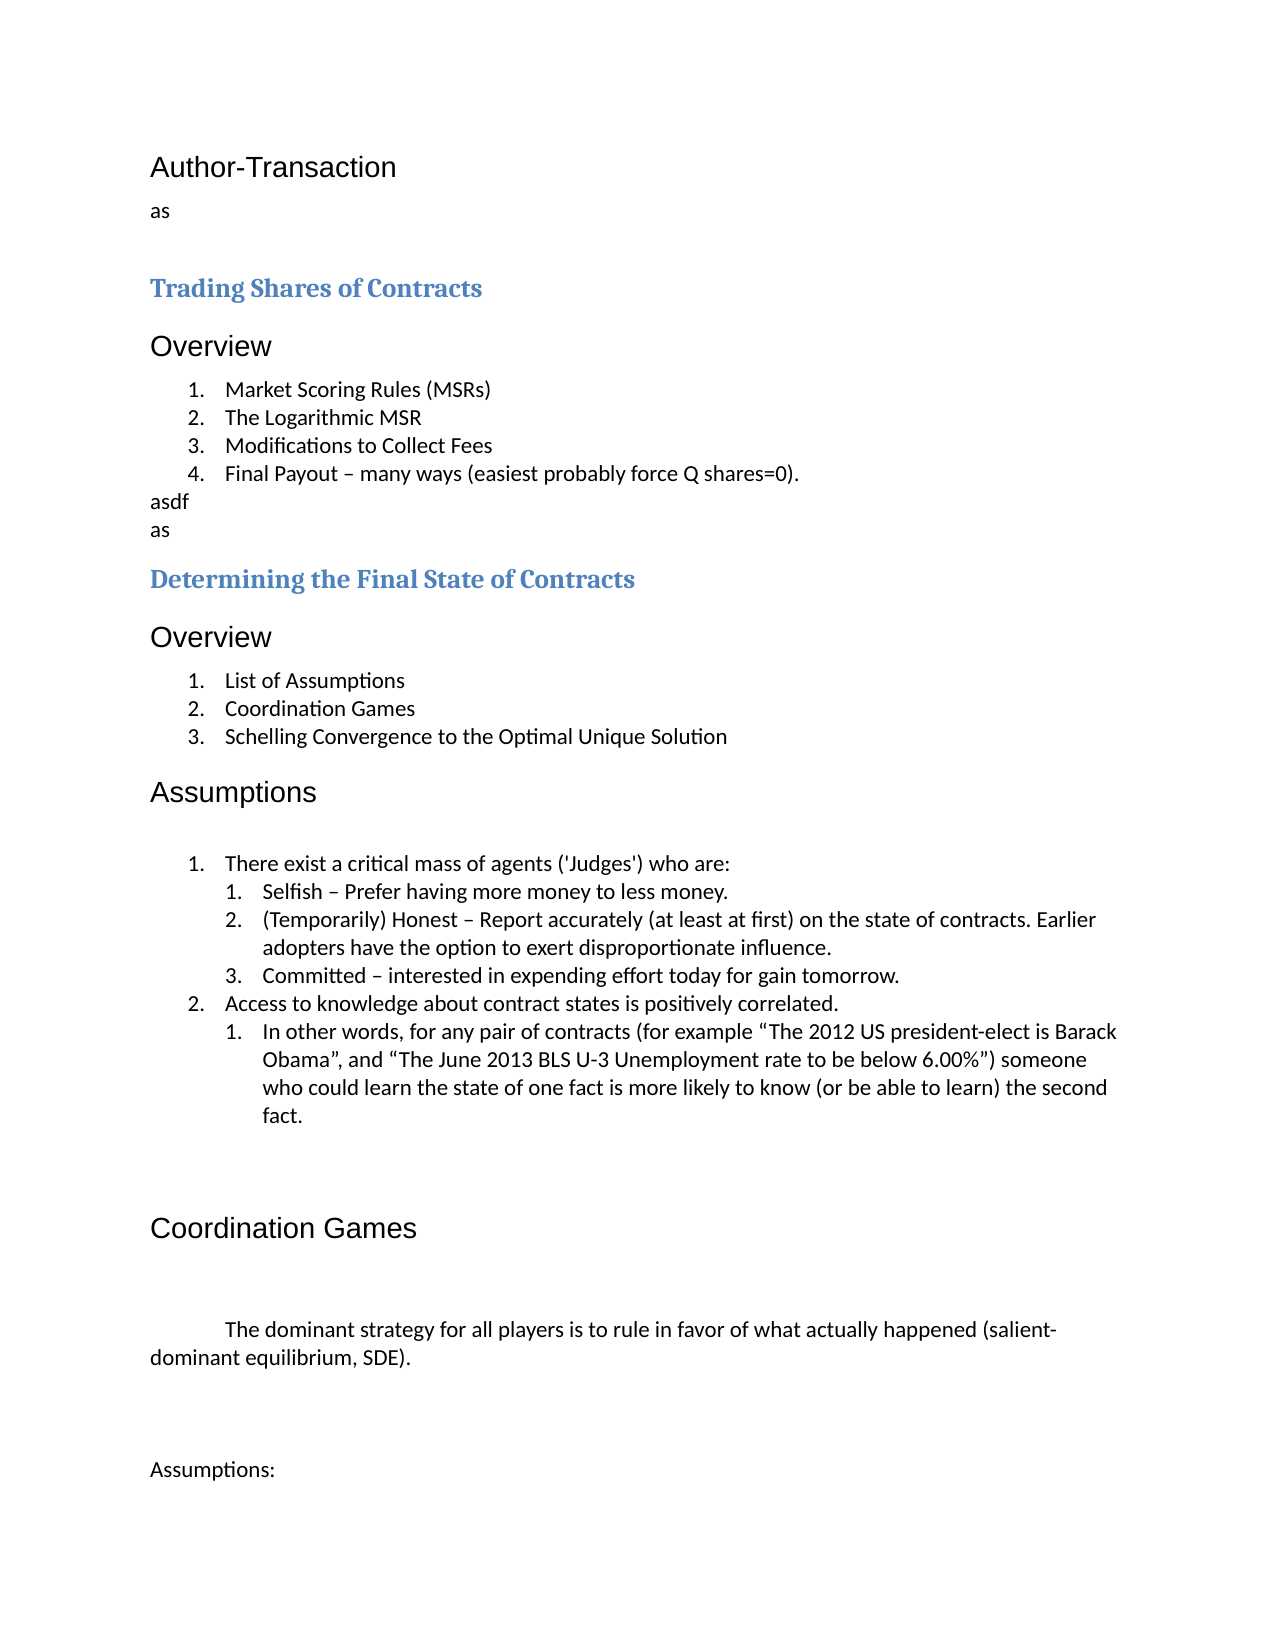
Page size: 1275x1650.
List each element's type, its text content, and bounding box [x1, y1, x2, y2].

list Access to knowledge about contract states is positively correlated. [187, 989, 1125, 1017]
text The dominant strategy for all players is to rule in favor of what actually happened (salient-dominant equilibrium, SDE). [150, 1315, 1125, 1427]
subtitle Author-Transaction [150, 150, 1125, 183]
list (Temporarily) Honest – Report accurately (at least at first) on the state of contracts. Earlier adopters have the option to exert disproportionate influence. [225, 905, 1125, 961]
list Committed – interested in expending effort today for gain tomorrow. [225, 961, 1125, 989]
subtitle Determining the Final State of Contracts [150, 564, 1125, 595]
text as [150, 196, 1125, 224]
subtitle Overview [150, 620, 1125, 654]
list Modifications to Collect Fees [187, 431, 1125, 459]
list Schelling Convergence to the Optimal Unique Solution [187, 722, 1125, 750]
list List of Assumptions [187, 666, 1125, 694]
text asdf [150, 487, 1125, 515]
text Assumptions: [150, 1455, 1125, 1483]
list The Logarithmic MSR [187, 403, 1125, 431]
subtitle Trading Shares of Contracts [150, 273, 1125, 304]
list Market Scoring Rules (MSRs) [187, 375, 1125, 403]
subtitle Assumptions [150, 775, 1125, 809]
list In other words, for any pair of contracts (for example “The 2012 US president-elect is Barack Obama”, and “The June 2013 BLS U-3 Unemployment rate to be below 6.00%”) someone who could learn the state of one fact is more likely to know (or be able to learn) the second fact. [225, 1017, 1125, 1129]
list Final Payout – many ways (easiest probably force Q shares=0). [187, 459, 1125, 487]
subtitle Coordination Games [150, 1211, 1125, 1244]
list Coordination Games [187, 694, 1125, 722]
text as [150, 515, 1125, 543]
list Selfish – Prefer having more money to less money. [225, 877, 1125, 905]
subtitle Overview [150, 329, 1125, 363]
list There exist a critical mass of agents ('Judges') who are: [187, 849, 1125, 877]
